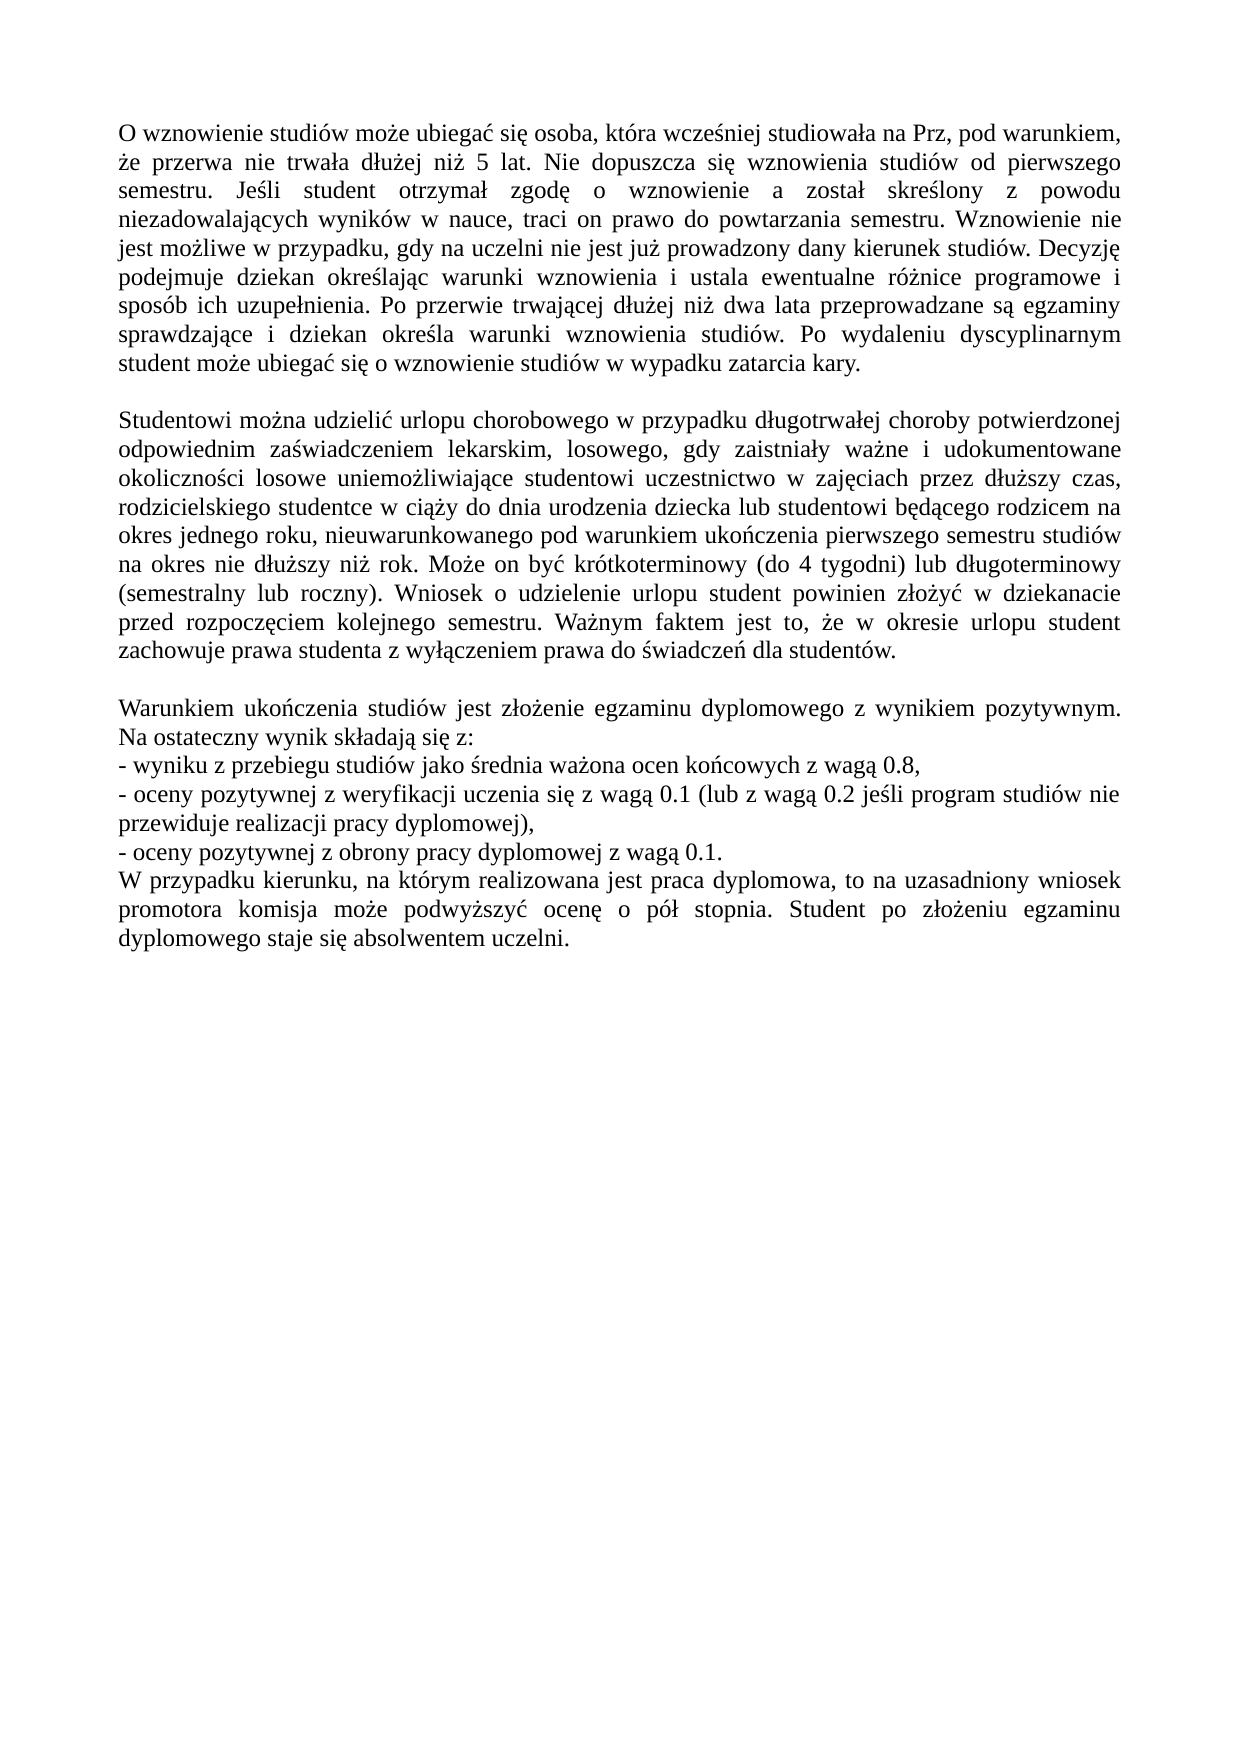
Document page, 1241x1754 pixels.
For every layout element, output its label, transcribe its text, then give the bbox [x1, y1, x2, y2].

text Warunkiem ukończenia studiów jest złożenie egzaminu dyplomowego z wynikiem pozytywnym. Na ostateczny wynik składają się z: [118, 693, 1122, 751]
text O wznowienie studiów może ubiegać się osoba, która wcześniej studiowała na Prz, pod warunkiem, że przerwa nie trwała dłużej niż 5 lat. Nie dopuszcza się wznowienia studiów od pierwszego semestru. Jeśli student otrzymał zgodę o wznowienie a został skreślony z powodu niezadowalających wyników w nauce, traci on prawo do powtarzania semestru. Wznowienie nie jest możliwe w przypadku, gdy na uczelni nie jest już prowadzony dany kierunek studiów. Decyzję podejmuje dziekan określając warunki wznowienia i ustala ewentualne różnice programowe i sposób ich uzupełnienia. Po przerwie trwającej dłużej niż dwa lata przeprowadzane są egzaminy sprawdzające i dziekan określa warunki wznowienia studiów. Po wydaleniu dyscyplinarnym student może ubiegać się o wznowienie studiów w wypadku zatarcia kary. [118, 118, 1122, 377]
text - oceny pozytywnej z weryfikacji uczenia się z wagą 0.1 (lub z wagą 0.2 jeśli program studiów nie przewiduje realizacji pracy dyplomowej), [118, 779, 1122, 837]
text Studentowi można udzielić urlopu chorobowego w przypadku długotrwałej choroby potwierdzonej odpowiednim zaświadczeniem lekarskim, losowego, gdy zaistniały ważne i udokumentowane okoliczności losowe uniemożliwiające studentowi uczestnictwo w zajęciach przez dłuższy czas, rodzicielskiego studentce w ciąży do dnia urodzenia dziecka lub studentowi będącego rodzicem na okres jednego roku, nieuwarunkowanego pod warunkiem ukończenia pierwszego semestru studiów na okres nie dłuższy niż rok. Może on być krótkoterminowy (do 4 tygodni) lub długoterminowy (semestralny lub roczny). Wniosek o udzielenie urlopu student powinien złożyć w dziekanacie przed rozpoczęciem kolejnego semestru. Ważnym faktem jest to, że w okresie urlopu student zachowuje prawa studenta z wyłączeniem prawa do świadczeń dla studentów. [118, 406, 1122, 664]
text - wyniku z przebiegu studiów jako średnia ważona ocen końcowych z wagą 0.8, [118, 751, 1122, 779]
text W przypadku kierunku, na którym realizowana jest praca dyplomowa, to na uzasadniony wniosek promotora komisja może podwyższyć ocenę o pół stopnia. Student po złożeniu egzaminu dyplomowego staje się absolwentem uczelni. [118, 866, 1122, 952]
text - oceny pozytywnej z obrony pracy dyplomowej z wagą 0.1. [118, 837, 1122, 866]
